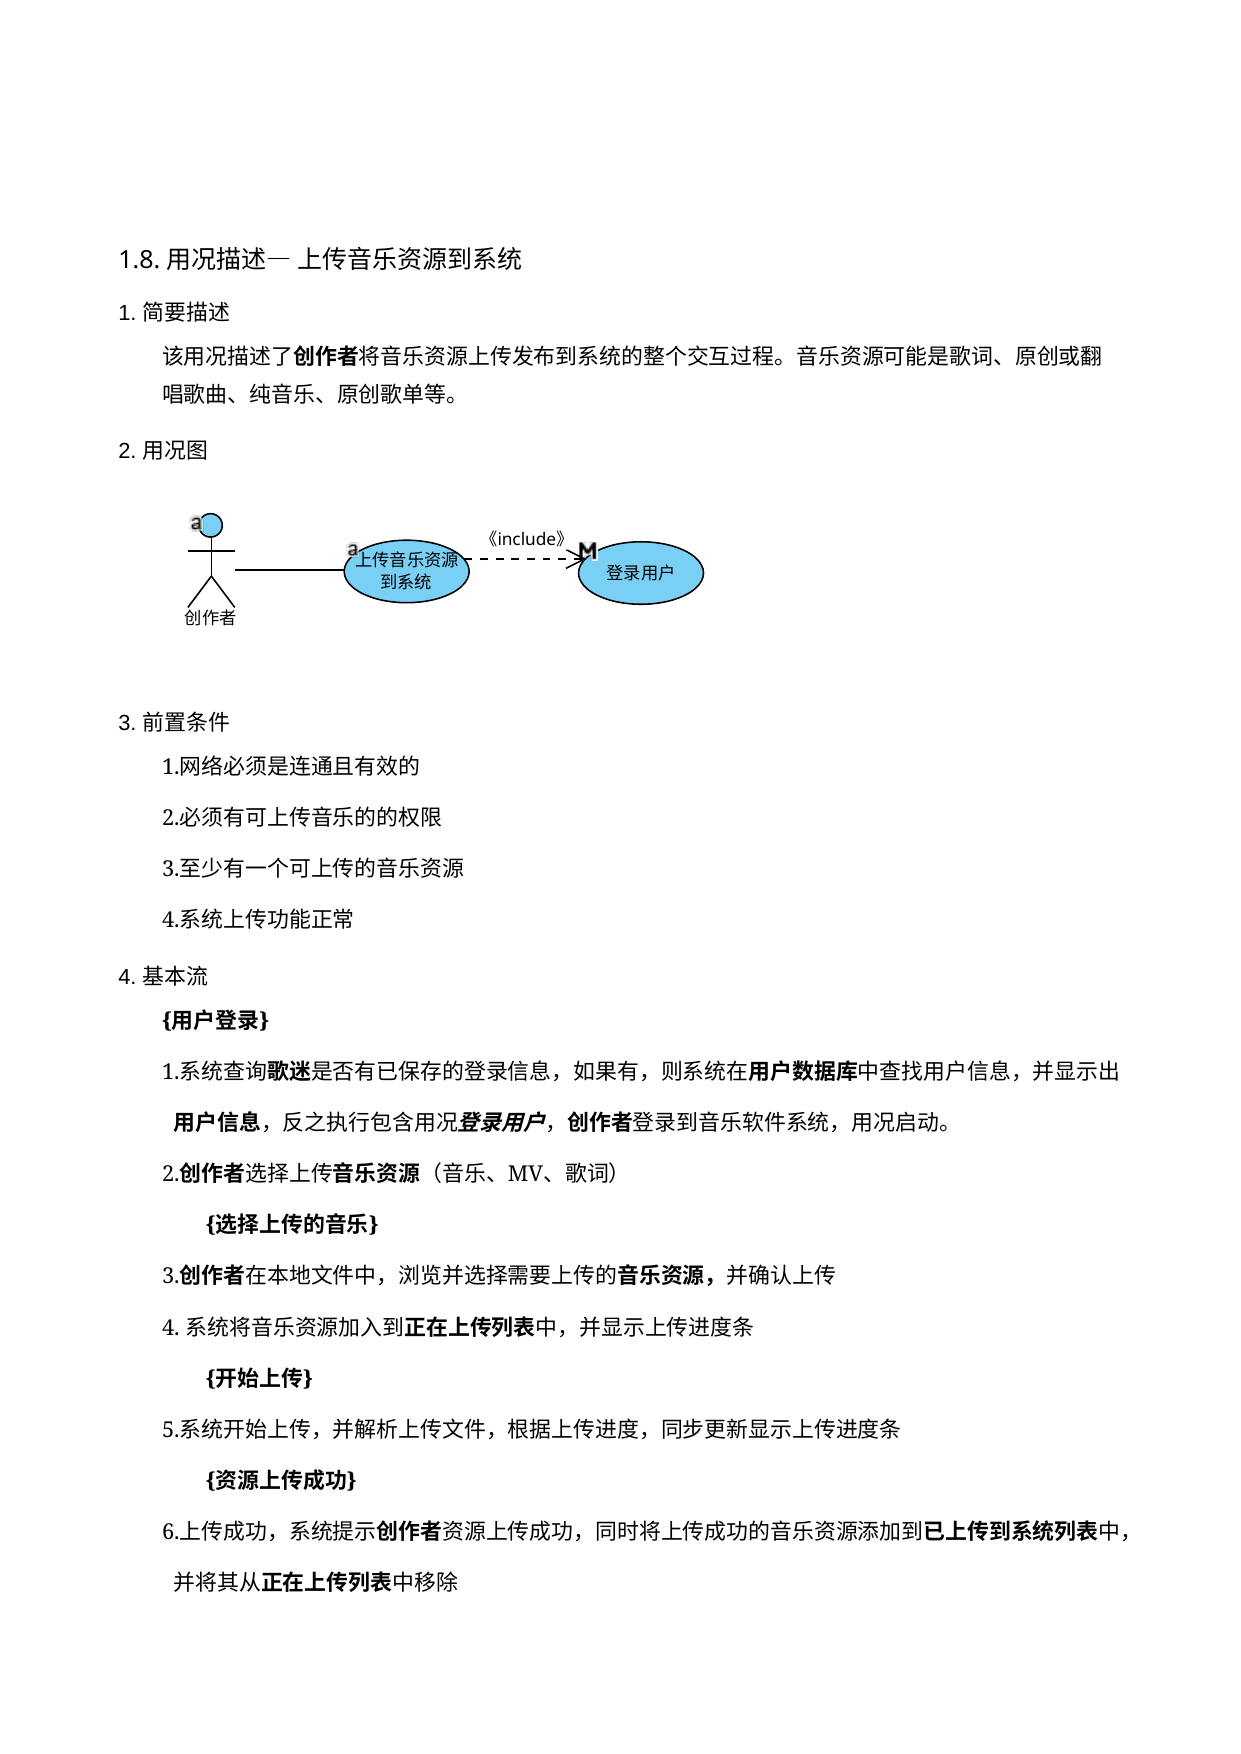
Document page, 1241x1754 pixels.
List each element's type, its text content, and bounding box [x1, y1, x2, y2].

text {开始上传} [118, 1361, 1122, 1392]
text 5.系统开始上传，并解析上传文件，根据上传进度，同步更新显示上传进度条 [118, 1412, 1122, 1443]
subtitle 基本流 [118, 959, 1122, 991]
text 3.至少有一个可上传的音乐资源 [118, 851, 1122, 883]
subtitle 简要描述 [118, 295, 1122, 326]
subtitle 用况图 [118, 433, 1122, 465]
text 6.上传成功，系统提示创作者资源上传成功，同时将上传成功的音乐资源添加到已上传到系统列表中， [118, 1514, 1122, 1545]
text 4. 系统将音乐资源加入到正在上传列表中，并显示上传进度条 [118, 1309, 1122, 1341]
text 用户信息，反之执行包含用况登录用户，创作者登录到音乐软件系统，用况启动。 [118, 1105, 1122, 1137]
text {用户登录} [118, 1003, 1122, 1035]
text 1.网络必须是连通且有效的 [118, 749, 1122, 781]
text 并将其从正在上传列表中移除 [118, 1565, 1122, 1596]
text 2.必须有可上传音乐的的权限 [118, 800, 1122, 832]
text 2.创作者选择上传音乐资源（音乐、MV、歌词） [118, 1156, 1122, 1188]
subtitle 前置条件 [118, 705, 1122, 737]
subtitle 用况描述— 上传音乐资源到系统 [118, 239, 1122, 276]
text 3.创作者在本地文件中，浏览并选择需要上传的音乐资源，并确认上传 [118, 1258, 1122, 1290]
text 4.系统上传功能正常 [118, 902, 1122, 934]
text 该用况描述了创作者将音乐资源上传发布到系统的整个交互过程。音乐资源可能是歌词、原创或翻 唱歌曲、纯音乐、原创歌单等。 [118, 339, 1122, 409]
text {资源上传成功} [118, 1463, 1122, 1494]
text {选择上传的音乐} [118, 1207, 1122, 1239]
text 1.系统查询歌迷是否有已保存的登录信息，如果有，则系统在用户数据库中查找用户信息，并显示出 [118, 1054, 1122, 1086]
